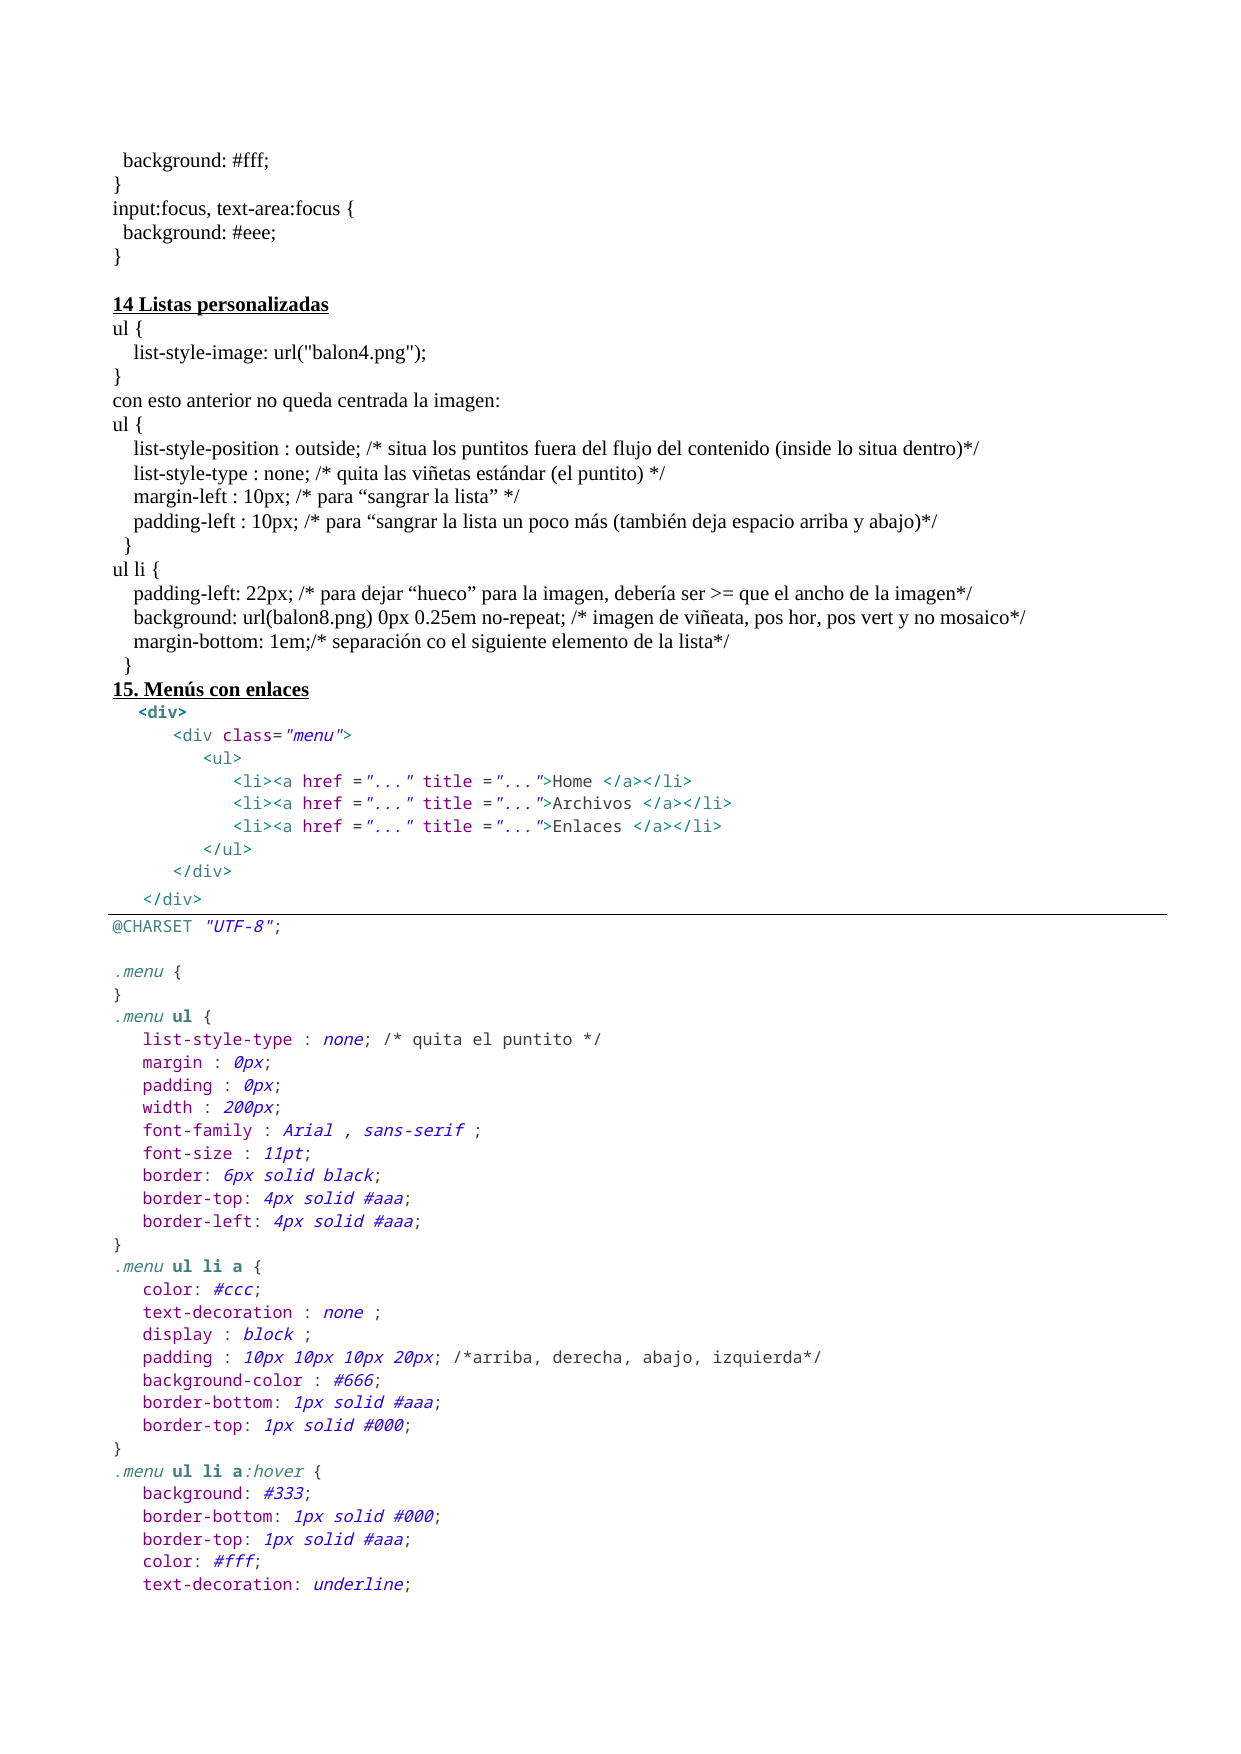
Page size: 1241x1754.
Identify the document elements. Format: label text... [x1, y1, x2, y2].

text <div> [112, 701, 1162, 724]
text padding-left: 22px; /* para dejar “hueco” para la imagen, debería ser >= que el ancho de la imagen*/ [112, 581, 1162, 605]
text 14 Listas personalizadas [112, 292, 1162, 316]
text padding : 0px; [112, 1073, 1162, 1096]
text font-size : 11pt; [112, 1141, 1162, 1164]
text background: #fff; [112, 148, 1162, 172]
text 15. Menús con enlaces [112, 677, 1162, 701]
text border-top: 4px solid #aaa; [112, 1187, 1162, 1209]
text } [112, 533, 1162, 557]
text <div class="menu"> [112, 724, 1162, 746]
text border-bottom: 1px solid #000; [112, 1505, 1162, 1527]
text .menu ul li a { [112, 1255, 1162, 1278]
text .menu ul { [112, 1005, 1162, 1028]
text input:focus, text-area:focus { [112, 196, 1162, 220]
text font-family : Arial , sans-serif ; [112, 1119, 1162, 1141]
text } [112, 1437, 1162, 1459]
text background-color : #666; [112, 1368, 1162, 1391]
text list-style-image: url("balon4.png"); [112, 340, 1162, 364]
text color: #fff; [112, 1550, 1162, 1573]
text </div> [112, 860, 1162, 883]
text margin-bottom: 1em;/* separación co el siguiente elemento de la lista*/ [112, 629, 1162, 653]
text <li><a href ="..." title ="...">Archivos </a></li> [112, 792, 1162, 814]
text ul { [112, 412, 1162, 436]
text list-style-type : none; /* quita las viñetas estándar (el puntito) */ [112, 460, 1162, 484]
text margin-left : 10px; /* para “sangrar la lista” */ [112, 484, 1162, 508]
text text-decoration: underline; [112, 1573, 1162, 1596]
text background: #eee; [112, 220, 1162, 244]
text border-left: 4px solid #aaa; [112, 1209, 1162, 1232]
text con esto anterior no queda centrada la imagen: [112, 388, 1162, 412]
text border-top: 1px solid #000; [112, 1414, 1162, 1437]
text border-bottom: 1px solid #aaa; [112, 1391, 1162, 1414]
text } [112, 364, 1162, 388]
text background: url(balon8.png) 0px 0.25em no-repeat; /* imagen de viñeata, pos hor, pos vert y no mosaico*/ [112, 605, 1162, 629]
text padding-left : 10px; /* para “sangrar la lista un poco más (también deja espacio arriba y abajo)*/ [112, 508, 1162, 533]
text .menu ul li a:hover { [112, 1459, 1162, 1482]
text </ul> [112, 837, 1162, 860]
text border: 6px solid black; [112, 1164, 1162, 1187]
text } [112, 653, 1162, 677]
text ul li { [112, 557, 1162, 581]
text @CHARSET "UTF-8"; [112, 915, 1162, 937]
text ul { [112, 316, 1162, 340]
text } [112, 172, 1162, 196]
text list-style-type : none; /* quita el puntito */ [112, 1028, 1162, 1051]
text <li><a href ="..." title ="...">Home </a></li> [112, 769, 1162, 792]
text padding : 10px 10px 10px 20px; /*arriba, derecha, abajo, izquierda*/ [112, 1346, 1162, 1368]
text } [112, 1232, 1162, 1255]
text <ul> [112, 746, 1162, 769]
text } [112, 982, 1162, 1005]
text display : block ; [112, 1323, 1162, 1346]
text color: #ccc; [112, 1278, 1162, 1300]
text .menu { [112, 960, 1162, 982]
text <li><a href ="..." title ="...">Enlaces </a></li> [112, 814, 1162, 837]
text background: #333; [112, 1482, 1162, 1505]
text margin : 0px; [112, 1051, 1162, 1073]
text width : 200px; [112, 1096, 1162, 1119]
text list-style-position : outside; /* situa los puntitos fuera del flujo del contenido (inside lo situa dentro)*/ [112, 436, 1162, 460]
text </div> [108, 883, 1167, 914]
text text-decoration : none ; [112, 1300, 1162, 1323]
text } [112, 244, 1162, 268]
text border-top: 1px solid #aaa; [112, 1527, 1162, 1550]
